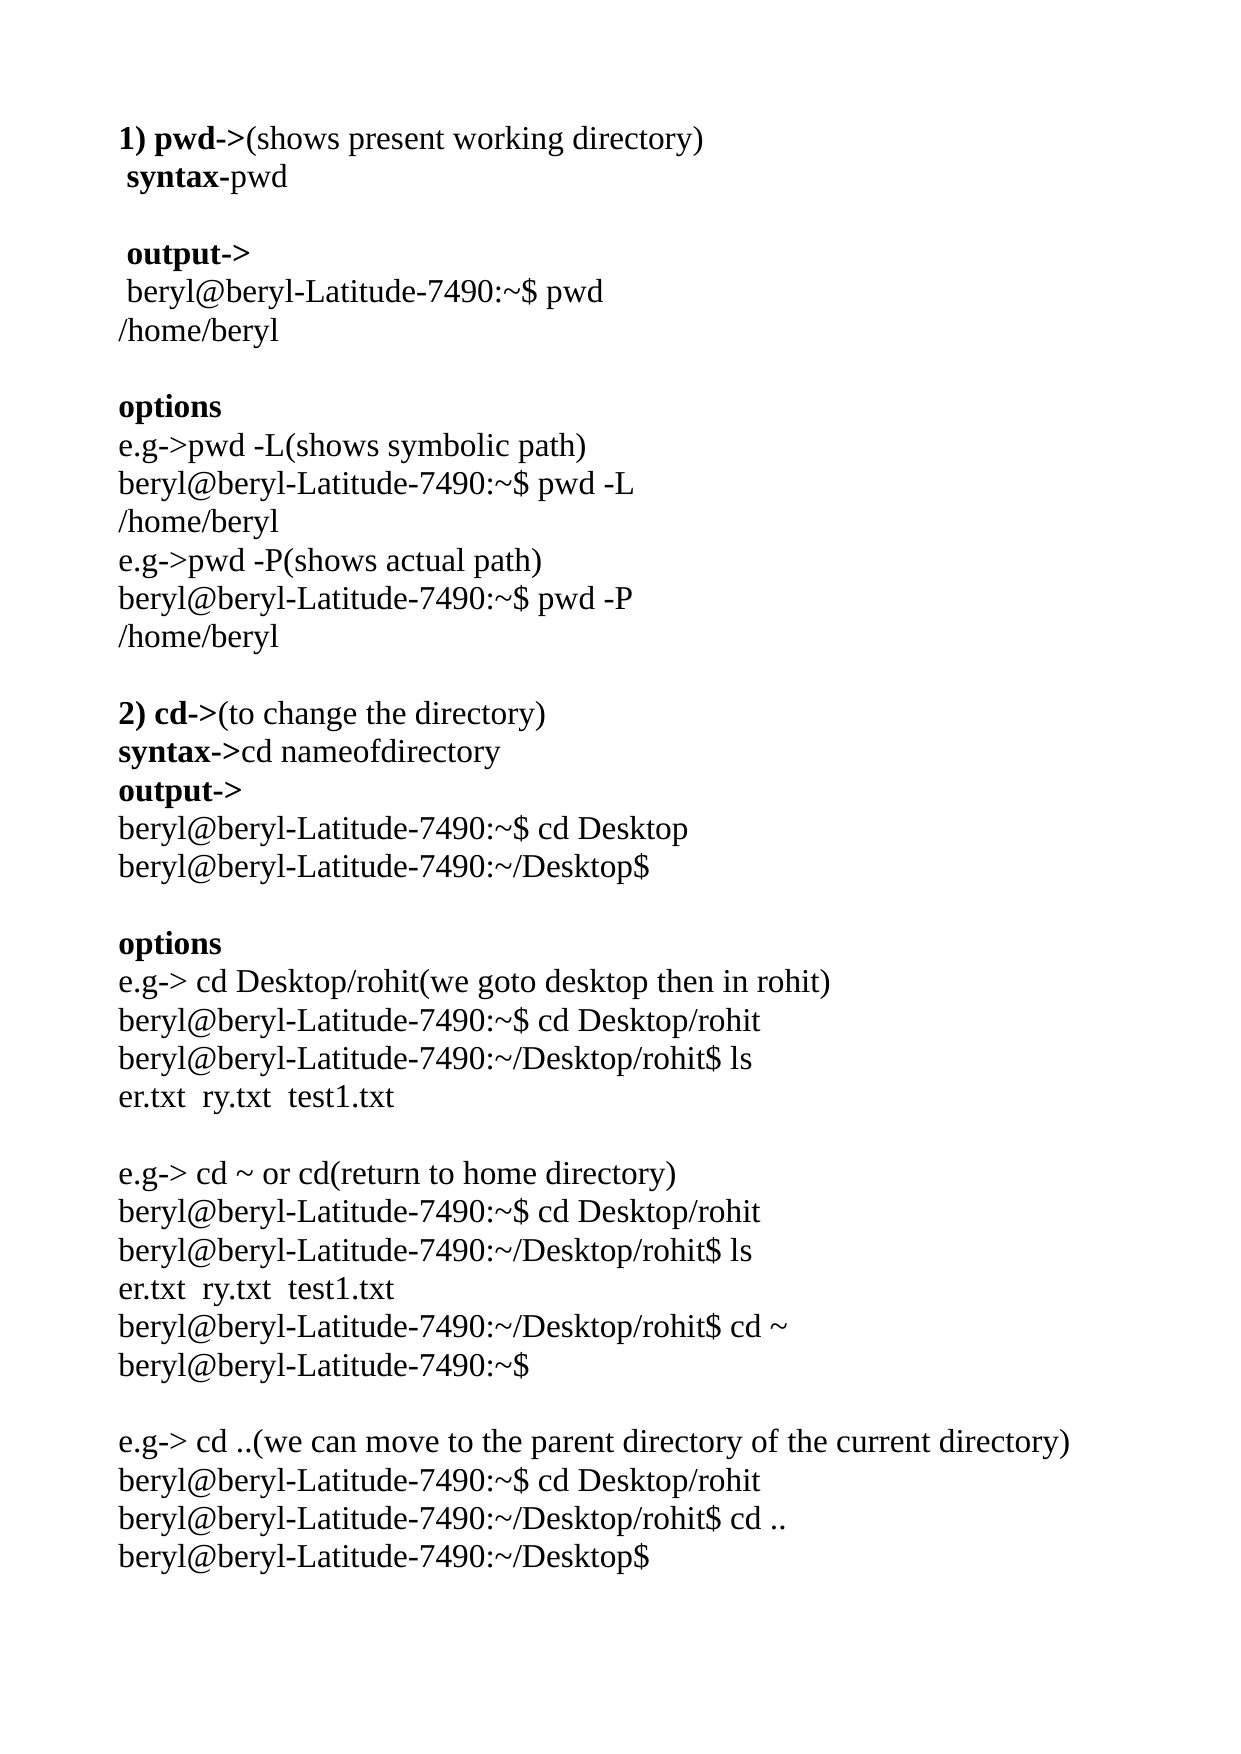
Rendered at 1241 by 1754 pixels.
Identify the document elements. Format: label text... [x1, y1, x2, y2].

text syntax->cd nameofdirectory [118, 731, 1122, 770]
text beryl@beryl-Latitude-7490:~$ pwd -P [118, 578, 1122, 616]
text syntax-pwd [118, 156, 1122, 195]
text /home/beryl [118, 616, 1122, 655]
text beryl@beryl-Latitude-7490:~/Desktop$ [118, 1536, 1122, 1575]
text e.g->pwd -L(shows symbolic path) [118, 425, 1122, 463]
text 2) cd->(to change the directory) [118, 693, 1122, 731]
text beryl@beryl-Latitude-7490:~/Desktop/rohit$ cd .. [118, 1498, 1122, 1536]
text beryl@beryl-Latitude-7490:~$ cd Desktop [118, 808, 1122, 846]
text beryl@beryl-Latitude-7490:~$ cd Desktop/rohit [118, 1000, 1122, 1038]
text 1) pwd->(shows present working directory) [118, 118, 1122, 156]
text er.txt ry.txt test1.txt [118, 1268, 1122, 1306]
text e.g->pwd -P(shows actual path) [118, 540, 1122, 578]
text options [118, 386, 1122, 425]
text output-> [118, 770, 1122, 808]
text beryl@beryl-Latitude-7490:~/Desktop/rohit$ ls [118, 1038, 1122, 1076]
text /home/beryl [118, 310, 1122, 348]
text e.g-> cd ..(we can move to the parent directory of the current directory) [118, 1421, 1122, 1460]
text beryl@beryl-Latitude-7490:~$ cd Desktop/rohit [118, 1191, 1122, 1230]
text e.g-> cd ~ or cd(return to home directory) [118, 1153, 1122, 1191]
text beryl@beryl-Latitude-7490:~/Desktop$ [118, 846, 1122, 885]
text beryl@beryl-Latitude-7490:~$ cd Desktop/rohit [118, 1460, 1122, 1498]
text beryl@beryl-Latitude-7490:~/Desktop/rohit$ ls [118, 1230, 1122, 1268]
text options [118, 923, 1122, 961]
text beryl@beryl-Latitude-7490:~$ pwd -L [118, 463, 1122, 501]
text beryl@beryl-Latitude-7490:~/Desktop/rohit$ cd ~ [118, 1306, 1122, 1345]
text beryl@beryl-Latitude-7490:~$ [118, 1345, 1122, 1383]
text output-> [118, 233, 1122, 271]
text er.txt ry.txt test1.txt [118, 1076, 1122, 1115]
text beryl@beryl-Latitude-7490:~$ pwd [118, 271, 1122, 310]
text e.g-> cd Desktop/rohit(we goto desktop then in rohit) [118, 961, 1122, 1000]
text /home/beryl [118, 501, 1122, 540]
